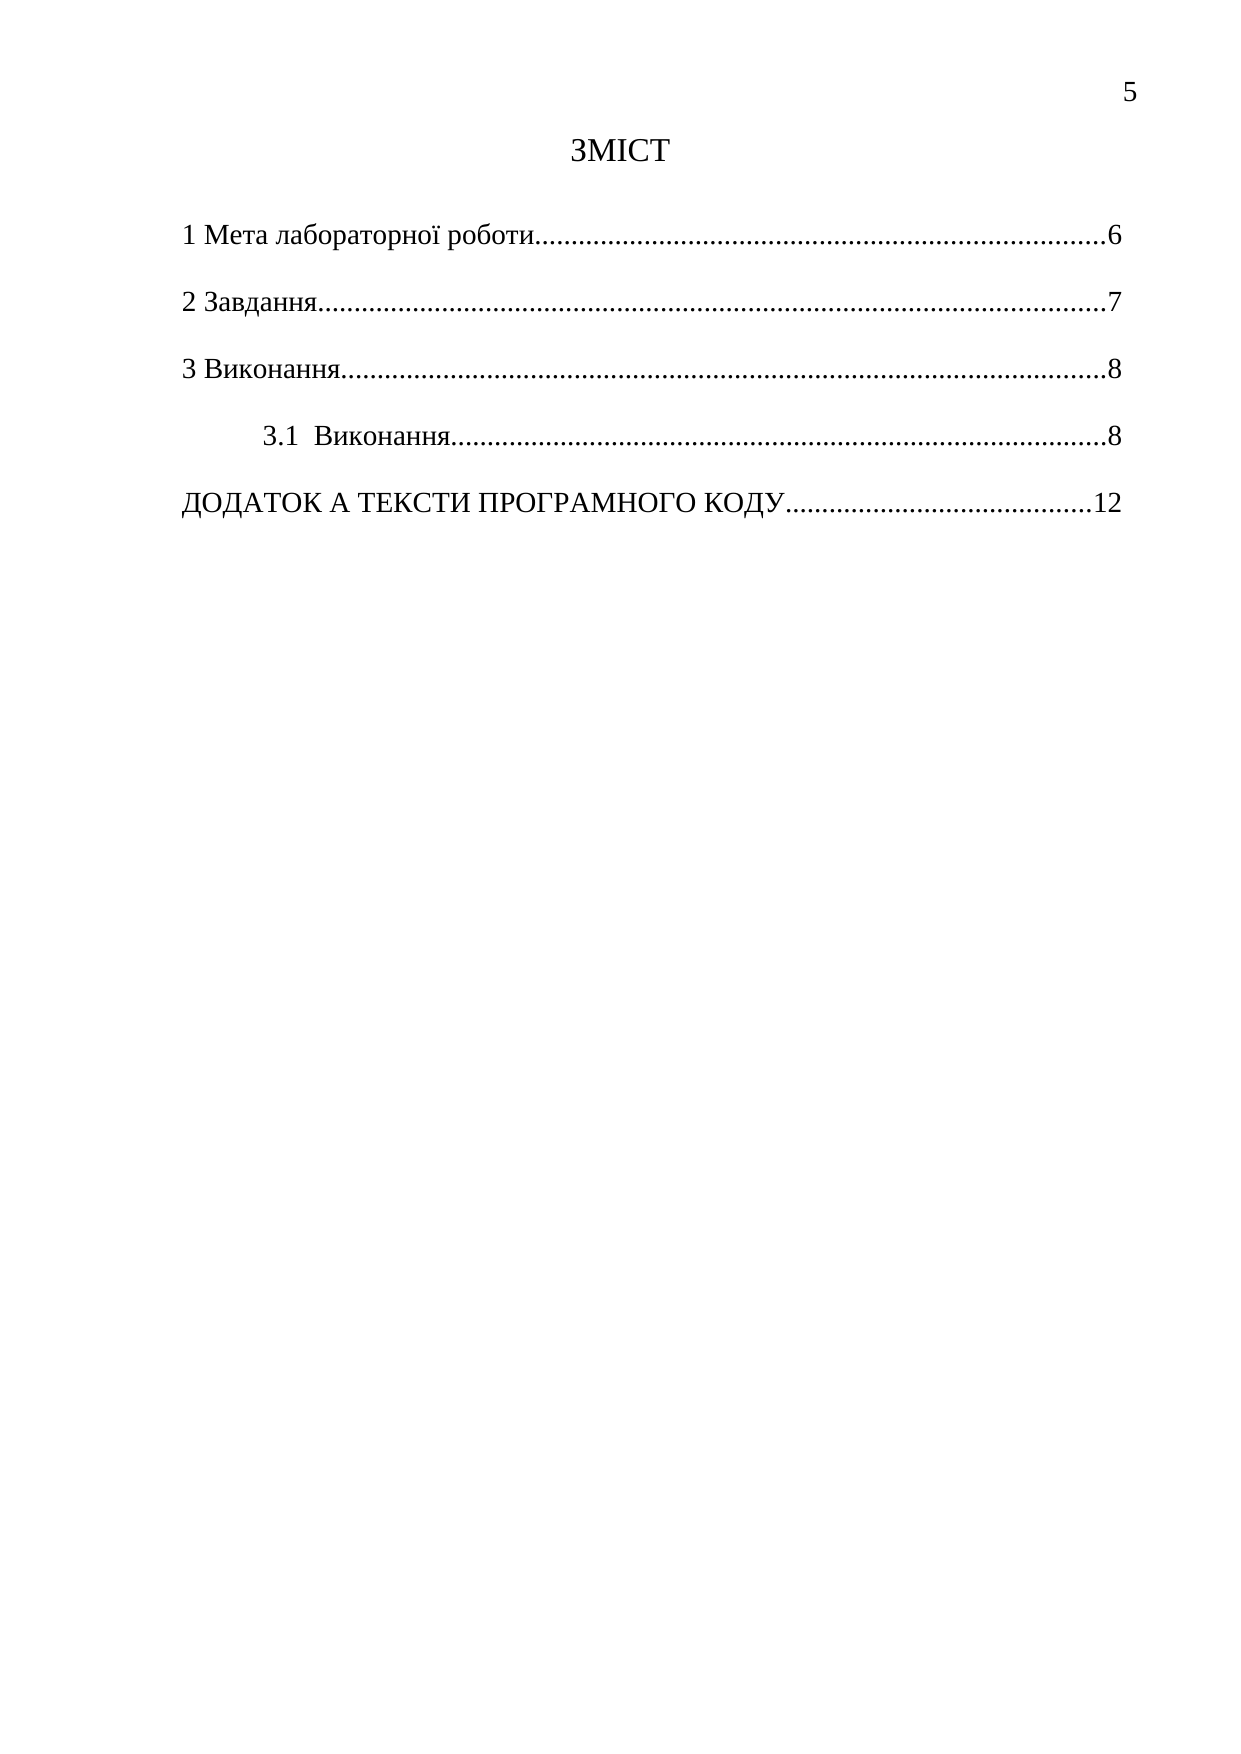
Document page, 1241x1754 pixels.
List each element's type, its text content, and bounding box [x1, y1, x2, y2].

text 3.1 Виконання 8 [233, 418, 1122, 451]
text ДОДАТОК А ТЕКСТИ ПРОГРАМНОГО КОДУ 12 [182, 485, 1122, 518]
text 3 Виконання 8 [182, 351, 1122, 384]
text 2 Завдання 7 [182, 284, 1122, 317]
subtitle Зміст [118, 130, 1122, 168]
text 1 Мета лабораторної роботи 6 [182, 217, 1122, 250]
